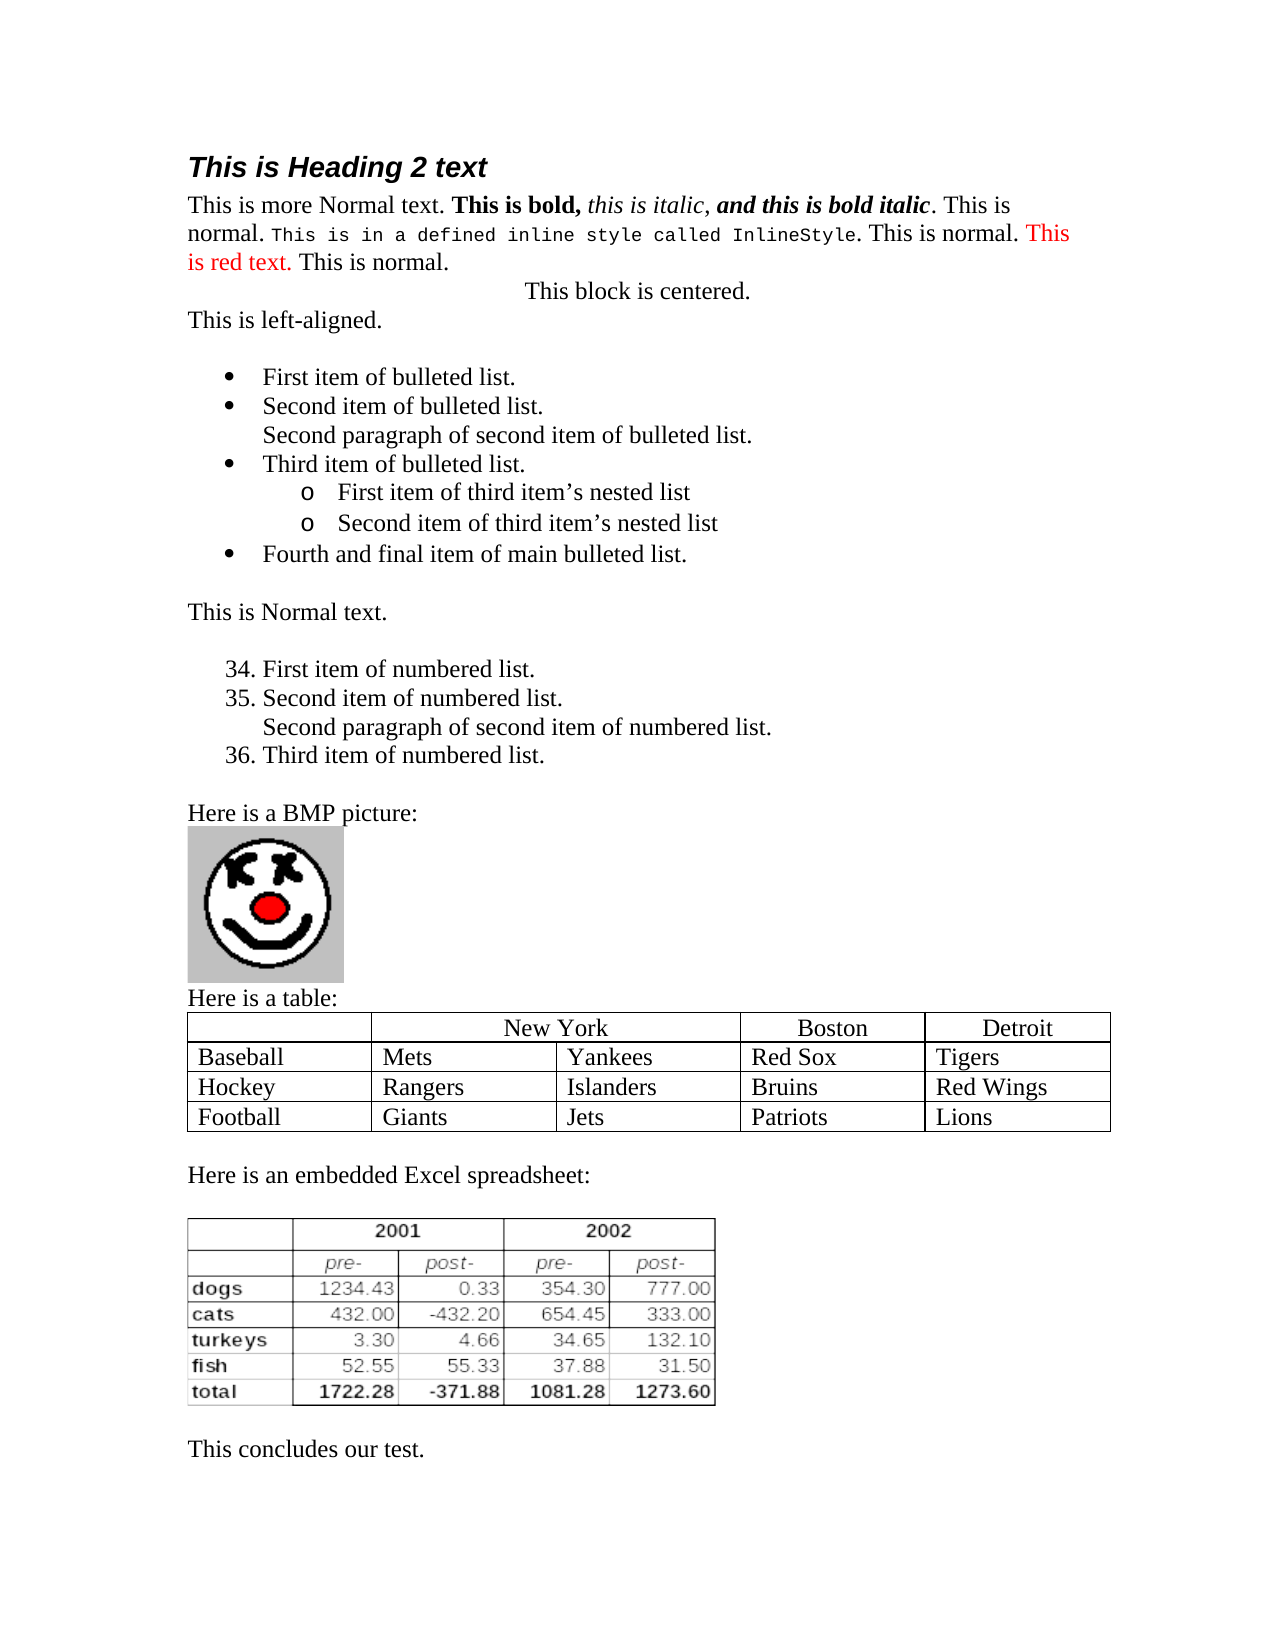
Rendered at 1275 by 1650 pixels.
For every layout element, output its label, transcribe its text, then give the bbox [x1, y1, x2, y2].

table_header New York [372, 1013, 740, 1041]
table_cell Football [188, 1102, 371, 1131]
list Second item of bulleted list. [225, 391, 1087, 420]
text This is left-aligned. [187, 305, 1087, 334]
table_cell Jets [557, 1102, 740, 1131]
list Second item of third item’s nested list [300, 508, 1087, 539]
list First item of bulleted list. [225, 362, 1087, 391]
table_cell Rangers [372, 1072, 556, 1101]
table_cell Red Wings [926, 1072, 1110, 1101]
table_cell Bruins [741, 1072, 924, 1101]
text Here is an embedded Excel spreadsheet: [187, 1161, 1087, 1189]
text This block is centered. [187, 276, 1087, 305]
text This concludes our test. [187, 1434, 1087, 1463]
list First item of numbered list. [225, 654, 1087, 683]
table_cell Islanders [557, 1072, 740, 1101]
list First item of third item’s nested list [300, 477, 1087, 508]
table_cell Hockey [188, 1072, 371, 1101]
list Second item of numbered list. [225, 683, 1087, 712]
table_cell Baseball [188, 1043, 371, 1071]
table_header Detroit [926, 1013, 1110, 1041]
table_header [188, 1013, 371, 1041]
table_cell Patriots [741, 1102, 924, 1131]
subtitle This is Heading 2 text [187, 150, 1087, 183]
table_cell Yankees [557, 1043, 740, 1071]
text Here is a table: [187, 983, 1087, 1012]
table_cell Red Sox [741, 1043, 924, 1071]
text Second paragraph of second item of numbered list. [262, 712, 1087, 740]
table_cell Tigers [926, 1043, 1110, 1071]
text This is more Normal text. This is bold, this is italic, and this is bold italic. This is normal. This is in a defined inline style called InlineStyle. This is normal. This is red text. This is normal. [187, 190, 1087, 276]
text Second paragraph of second item of bulleted list. [262, 420, 1087, 449]
text Here is a BMP picture: [187, 798, 1087, 827]
list Third item of bulleted list. [225, 449, 1087, 477]
table_cell Mets [372, 1043, 556, 1071]
list Third item of numbered list. [225, 740, 1087, 769]
table_cell Lions [926, 1102, 1110, 1131]
list Fourth and final item of main bulleted list. [225, 539, 1087, 568]
table_header Boston [741, 1013, 924, 1041]
text This is Normal text. [187, 597, 1087, 625]
table_cell Giants [372, 1102, 556, 1131]
